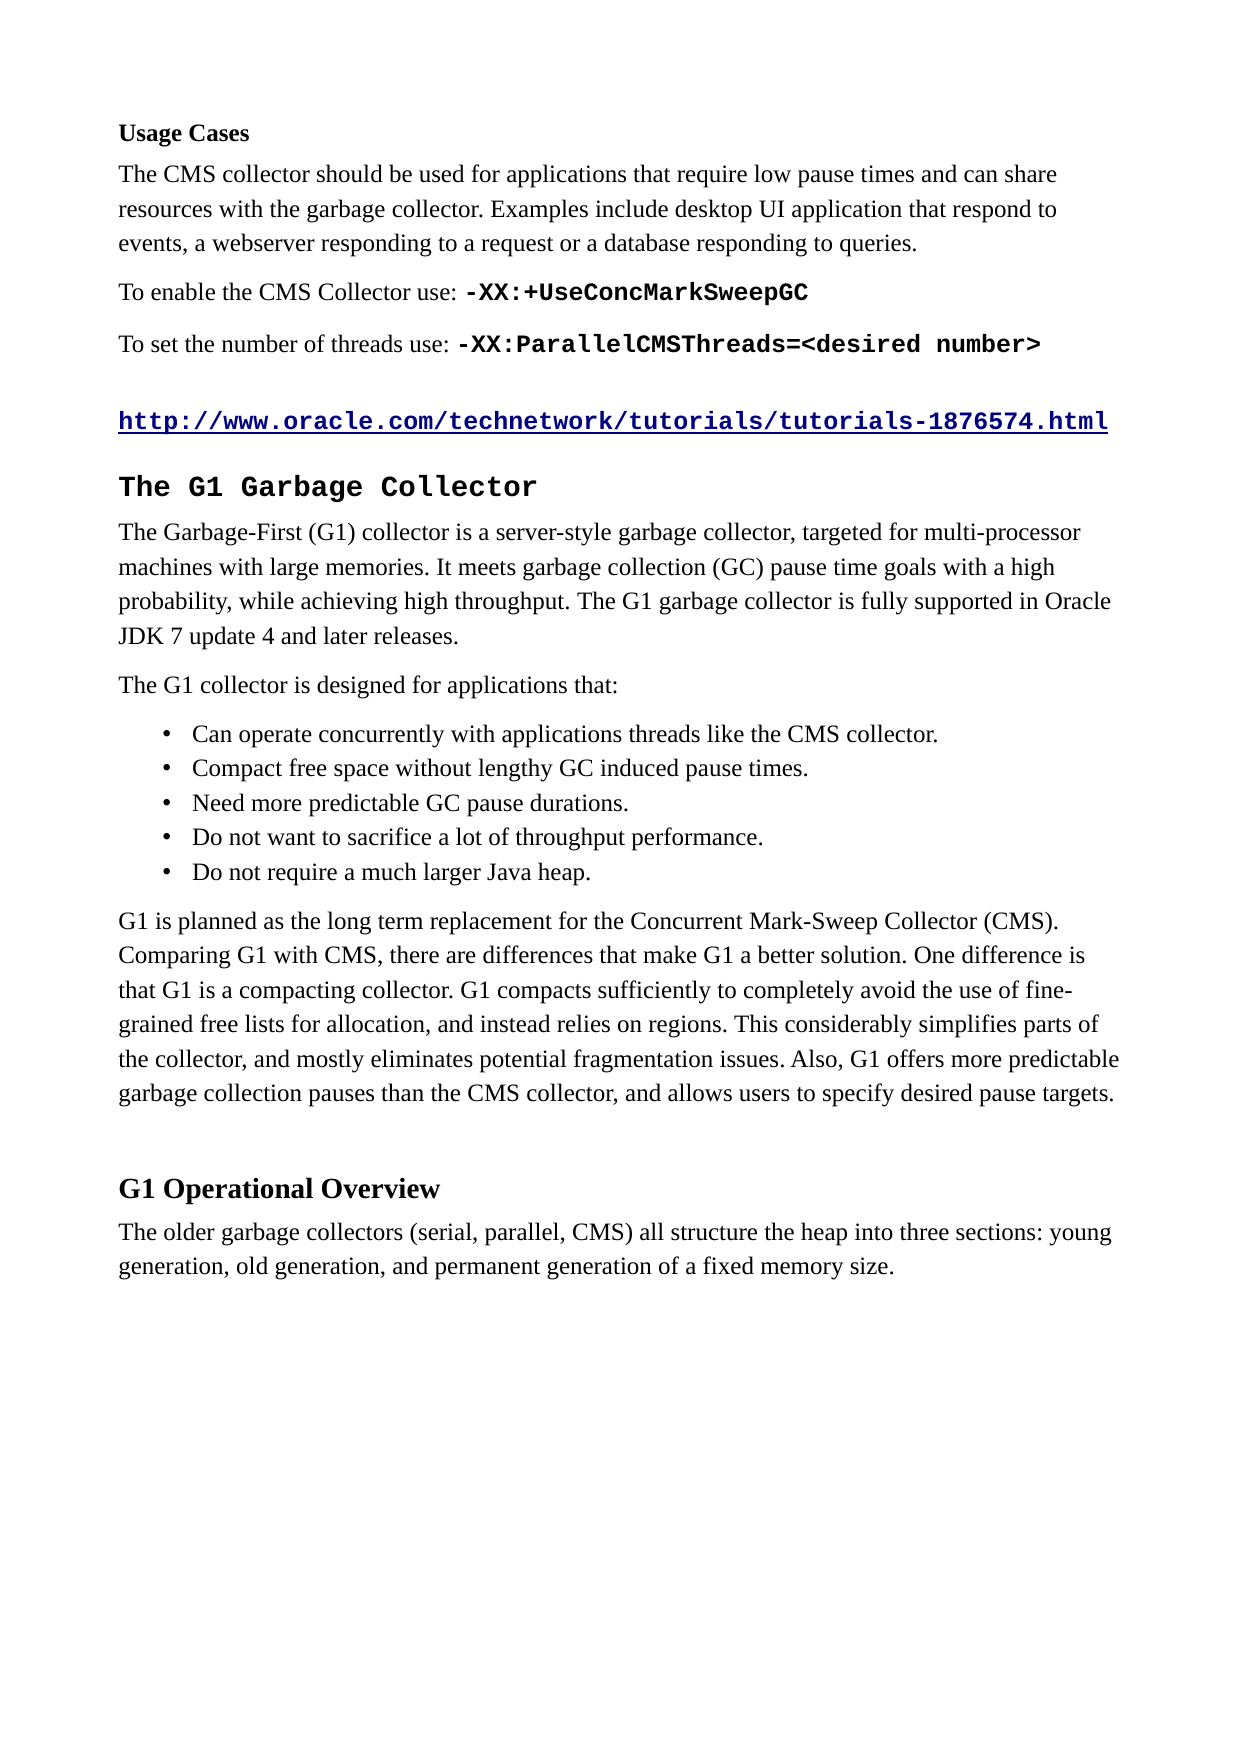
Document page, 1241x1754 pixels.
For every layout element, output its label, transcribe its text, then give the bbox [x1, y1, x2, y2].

text The older garbage collectors (serial, parallel, CMS) all structure the heap into three sections: young generation, old generation, and permanent generation of a fixed memory size. [118, 1217, 1122, 1280]
text To set the number of threads use: -XX:ParallelCMSThreads=<desired number> [118, 329, 1122, 360]
list Need more predictable GC pause durations. [162, 788, 1122, 817]
text The CMS collector should be used for applications that require low pause times and can share resources with the garbage collector. Examples include desktop UI application that respond to events, a webserver responding to a request or a database responding to queries. [118, 159, 1122, 257]
list Compact free space without lengthy GC induced pause times. [162, 753, 1122, 782]
subtitle The G1 Garbage Collector [118, 472, 1122, 505]
subtitle G1 Operational Overview [118, 1171, 1122, 1204]
text G1 is planned as the long term replacement for the Concurrent Mark-Sweep Collector (CMS). Comparing G1 with CMS, there are differences that make G1 a better solution. One difference is that G1 is a compacting collector. G1 compacts sufficiently to completely avoid the use of fine-grained free lists for allocation, and instead relies on regions. This considerably simplifies parts of the collector, and mostly eliminates potential fragmentation issues. Also, G1 offers more predictable garbage collection pauses than the CMS collector, and allows users to specify desired pause targets. [118, 906, 1122, 1107]
text The G1 collector is designed for applications that: [118, 670, 1122, 699]
subtitle Usage Cases [118, 118, 1122, 147]
text http://www.oracle.com/technetwork/tutorials/tutorials-1876574.html [118, 409, 1122, 437]
text To enable the CMS Collector use: -XX:+UseConcMarkSweepGC [118, 277, 1122, 308]
list Do not require a much larger Java heap. [162, 857, 1122, 886]
list Do not want to sacrifice a lot of throughput performance. [162, 822, 1122, 851]
list Can operate concurrently with applications threads like the CMS collector. [162, 719, 1122, 748]
text The Garbage-First (G1) collector is a server-style garbage collector, targeted for multi-processor machines with large memories. It meets garbage collection (GC) pause time goals with a high probability, while achieving high throughput. The G1 garbage collector is fully supported in Oracle JDK 7 update 4 and later releases. [118, 517, 1122, 650]
